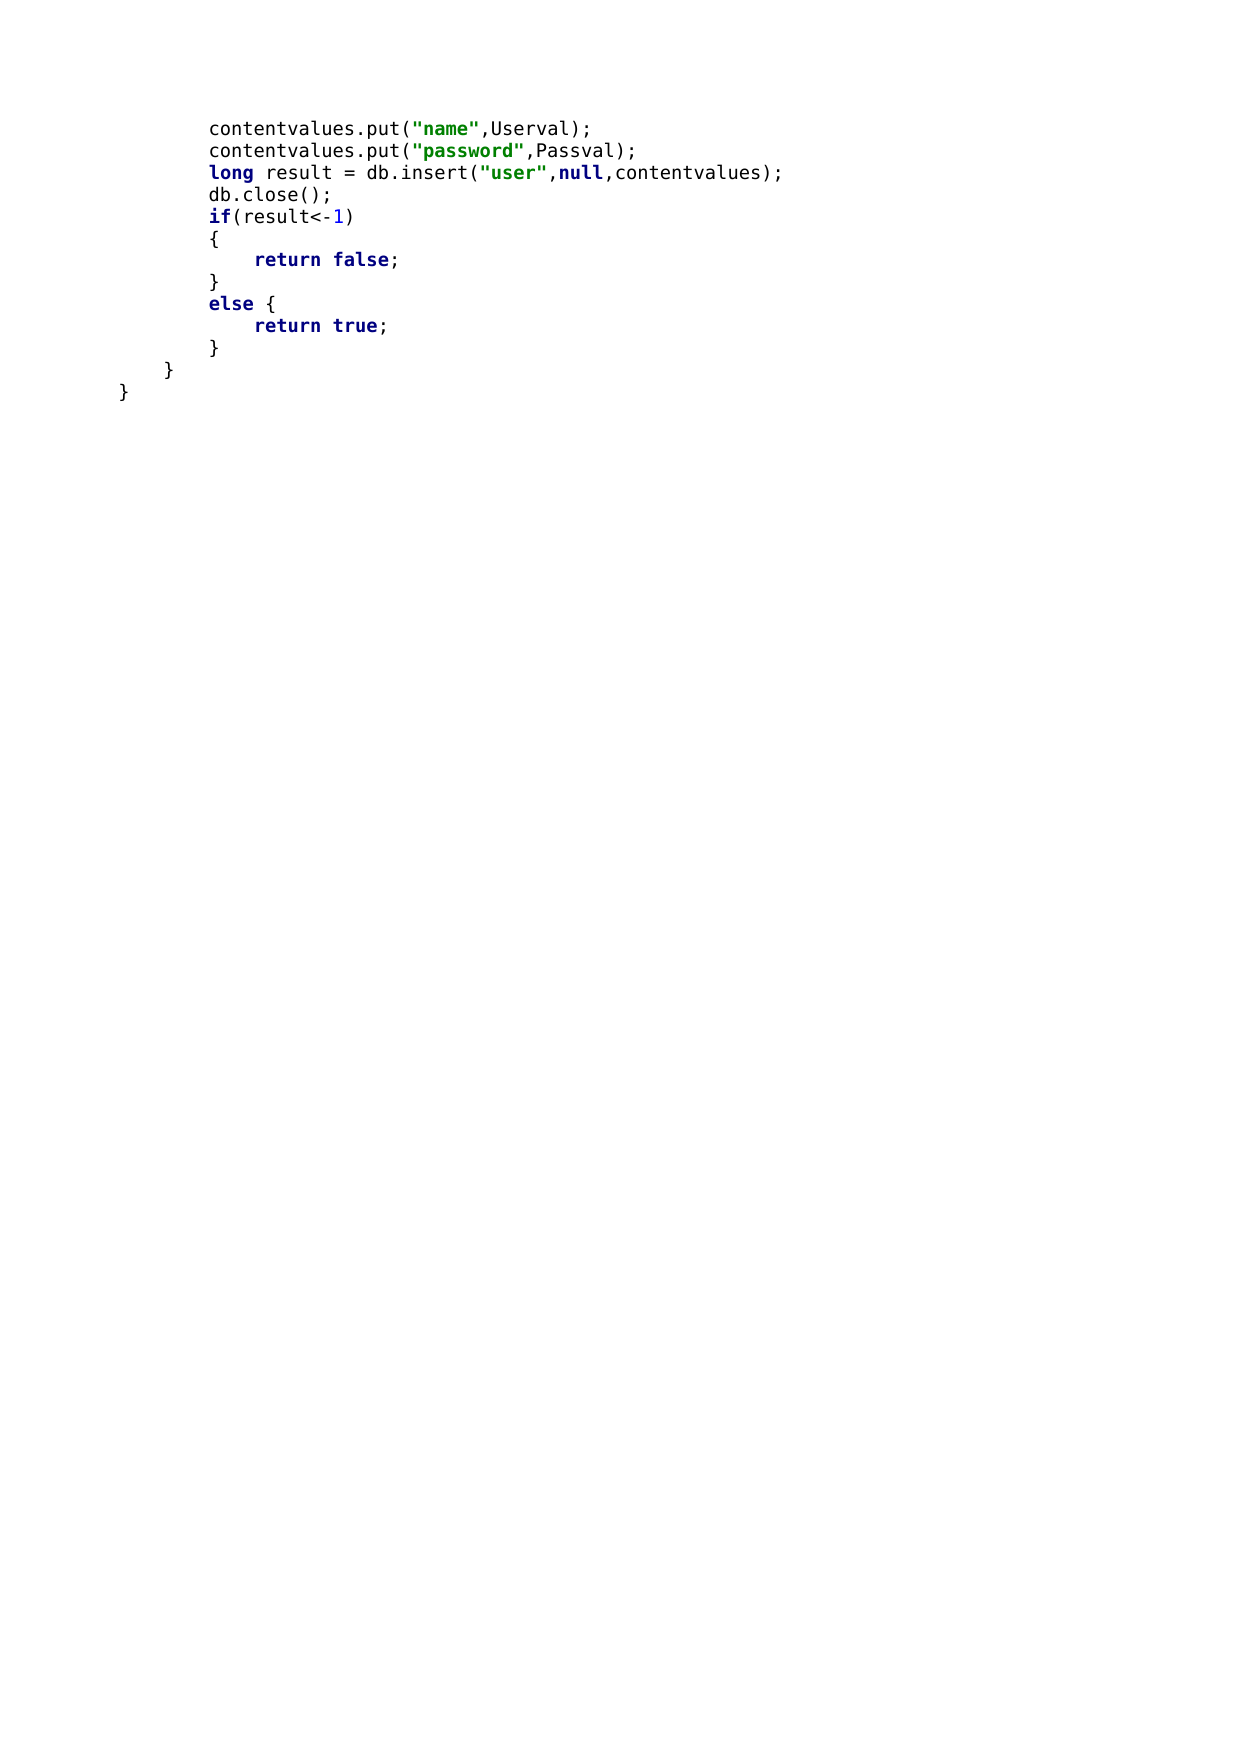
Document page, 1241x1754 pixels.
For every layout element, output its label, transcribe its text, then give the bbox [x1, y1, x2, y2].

text contentvalues.put("name",Userval); contentvalues.put("password",Passval); long result = db.insert("user",null,contentvalues); db.close(); if(result<-1) { return false; } else { return true; } } } [118, 118, 1122, 431]
